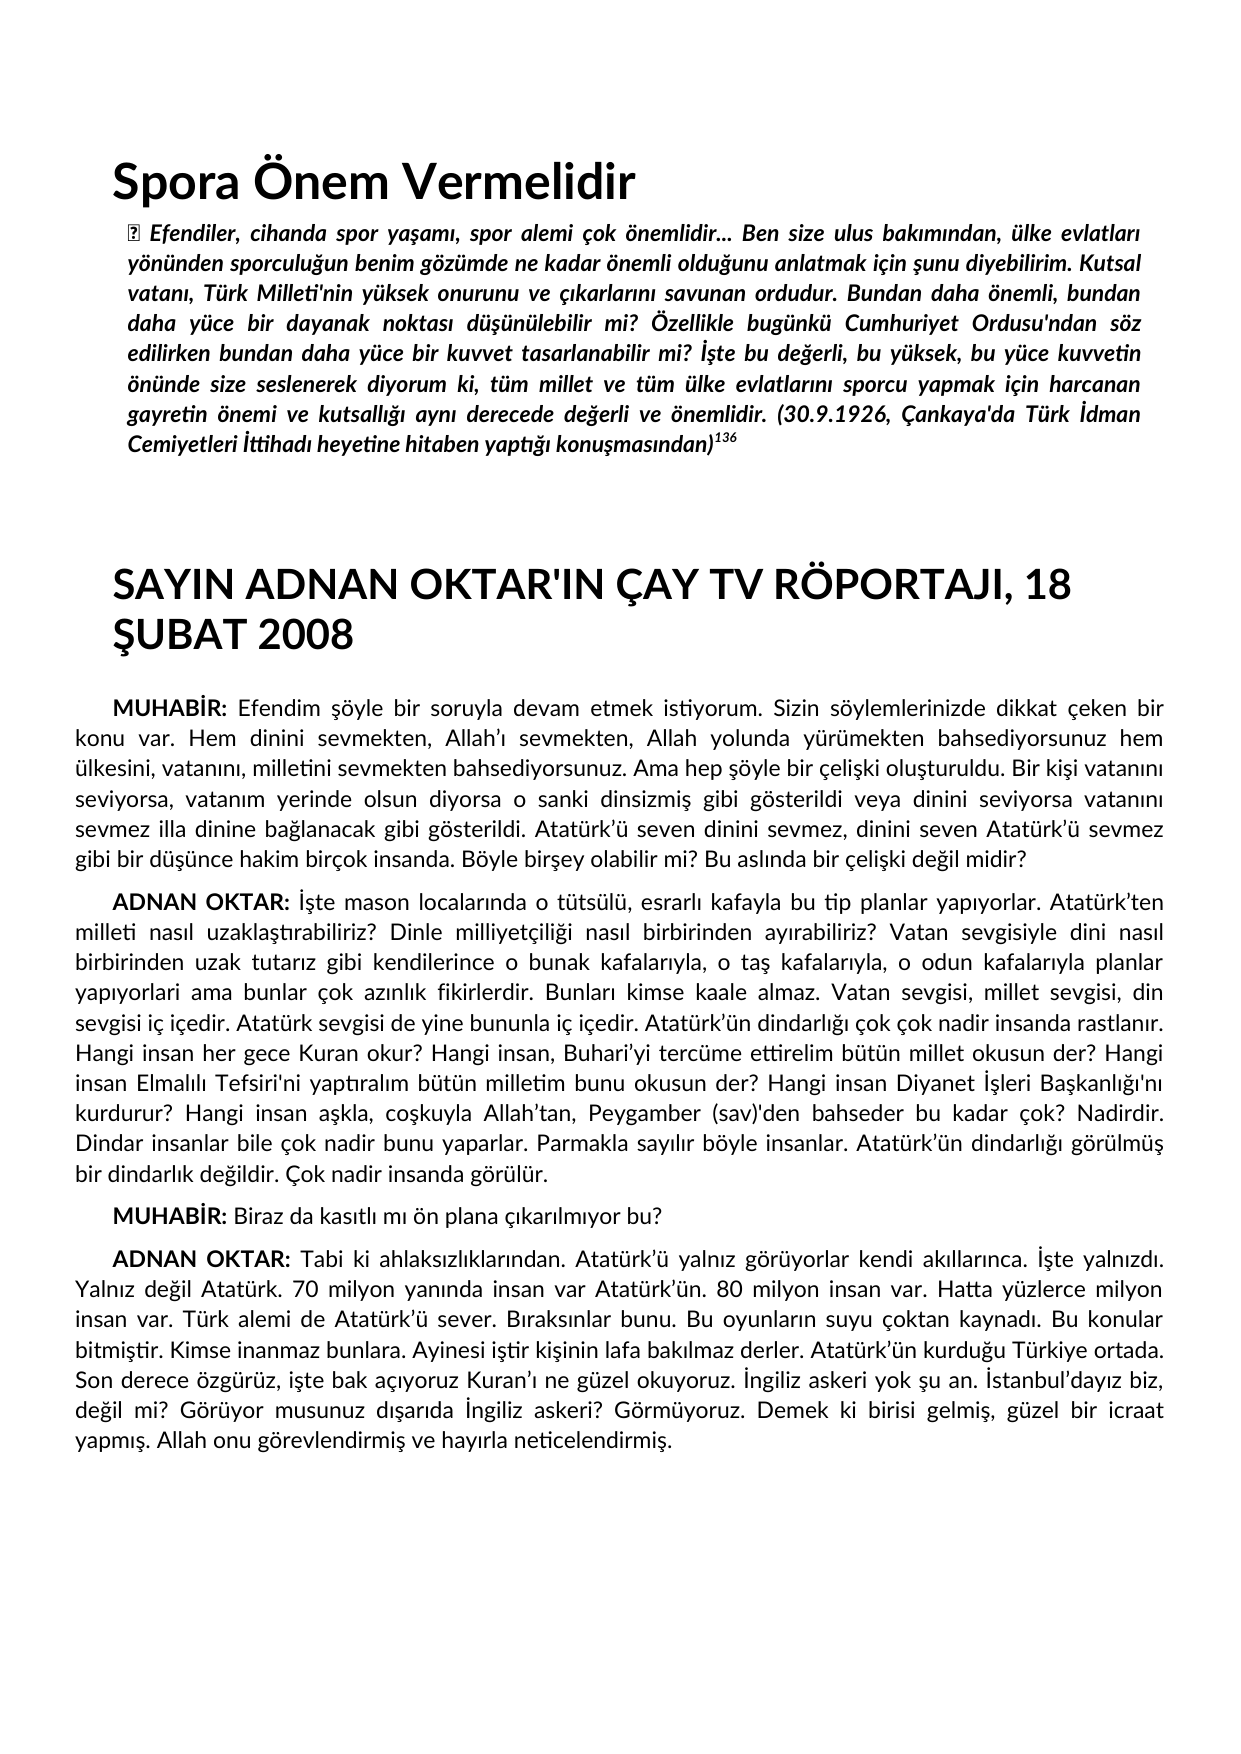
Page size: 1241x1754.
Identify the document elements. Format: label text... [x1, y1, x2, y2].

text MUHABİR: Efendim şöyle bir soruyla devam etmek istiyorum. Sizin söylemlerinizde dikkat çeken bir konu var. Hem dinini sevmekten, Allah’ı sevmekten, Allah yolunda yürümekten bahsediyorsunuz hem ülkesini, vatanını, milletini sevmekten bahsediyorsunuz. Ama hep şöyle bir çelişki oluşturuldu. Bir kişi vatanını seviyorsa, vatanım yerinde olsun diyorsa o sanki dinsizmiş gibi gösterildi veya dinini seviyorsa vatanını sevmez illa dinine bağlanacak gibi gösterildi. Atatürk’ü seven dinini sevmez, dinini seven Atatürk’ü sevmez gibi bir düşünce hakim birçok insanda. Böyle birşey olabilir mi? Bu aslında bir çelişki değil midir? [75, 694, 1165, 872]
text MUHABİR: Biraz da kasıtlı mı ön plana çıkarılmıyor bu? [75, 1202, 1165, 1229]
text ADNAN OKTAR: İşte mason localarında o tütsülü, esrarlı kafayla bu tip planlar yapıyorlar. Atatürk’ten milleti nasıl uzaklaştırabiliriz? Dinle milliyetçiliği nasıl birbirinden ayırabiliriz? Vatan sevgisiyle dini nasıl birbirinden uzak tutarız gibi kendilerince o bunak kafalarıyla, o taş kafalarıyla, o odun kafalarıyla planlar yapıyorlari ama bunlar çok azınlık fikirlerdir. Bunları kimse kaale almaz. Vatan sevgisi, millet sevgisi, din sevgisi iç içedir. Atatürk sevgisi de yine bununla iç içedir. Atatürk’ün dindarlığı çok çok nadir insanda rastlanır. Hangi insan her gece Kuran okur? Hangi insan, Buhari’yi tercüme ettirelim bütün millet okusun der? Hangi insan Elmalılı Tefsiri'ni yaptıralım bütün milletim bunu okusun der? Hangi insan Diyanet İşleri Başkanlığı'nı kurdurur? Hangi insan aşkla, coşkuyla Allah’tan, Peygamber (sav)'den bahseder bu kadar çok? Nadirdir. Dindar insanlar bile çok nadir bunu yaparlar. Parmakla sayılır böyle insanlar. Atatürk’ün dindarlığı görülmüş bir dindarlık değildir. Çok nadir insanda görülür. [75, 887, 1165, 1187]
subtitle Spora Önem Vermelidir [112, 150, 1165, 210]
text  Efendiler, cihanda spor yaşamı, spor alemi çok önemlidir... Ben size ulus bakımından, ülke evlatları yönünden sporculuğun benim gözümde ne kadar önemli olduğunu anlatmak için şunu diyebilirim. Kutsal vatanı, Türk Milleti'nin yüksek onurunu ve çıkarlarını savunan ordudur. Bundan daha önemli, bundan daha yüce bir dayanak noktası düşünülebilir mi? Özellikle bugünkü Cumhuriyet Ordusu'ndan söz edilirken bundan daha yüce bir kuvvet tasarlanabilir mi? İşte bu değerli, bu yüksek, bu yüce kuvvetin önünde size seslenerek diyorum ki, tüm millet ve tüm ülke evlatlarını sporcu yapmak için harcanan gayretin önemi ve kutsallığı aynı derecede değerli ve önemlidir. (30.9.1926, Çankaya'da Türk İdman Cemiyetleri İttihadı heyetine hitaben yaptığı konuşmasından)136 [127, 218, 1143, 457]
text ADNAN OKTAR: Tabi ki ahlaksızlıklarından. Atatürk’ü yalnız görüyorlar kendi akıllarınca. İşte yalnızdı. Yalnız değil Atatürk. 70 milyon yanında insan var Atatürk’ün. 80 milyon insan var. Hatta yüzlerce milyon insan var. Türk alemi de Atatürk’ü sever. Bıraksınlar bunu. Bu oyunların suyu çoktan kaynadı. Bu konular bitmiştir. Kimse inanmaz bunlara. Ayinesi iştir kişinin lafa bakılmaz derler. Atatürk’ün kurduğu Türkiye ortada. Son derece özgürüz, işte bak açıyoruz Kuran’ı ne güzel okuyoruz. İngiliz askeri yok şu an. İstanbul’dayız biz, değil mi? Görüyor musunuz dışarıda İngiliz askeri? Görmüyoruz. Demek ki birisi gelmiş, güzel bir icraat yapmış. Allah onu görevlendirmiş ve hayırla neticelendirmiş. [75, 1245, 1165, 1453]
subtitle SAYIN ADNAN OKTAR'IN ÇAY TV RÖPORTAJI, 18 ŞUBAT 2008 [112, 558, 1165, 658]
